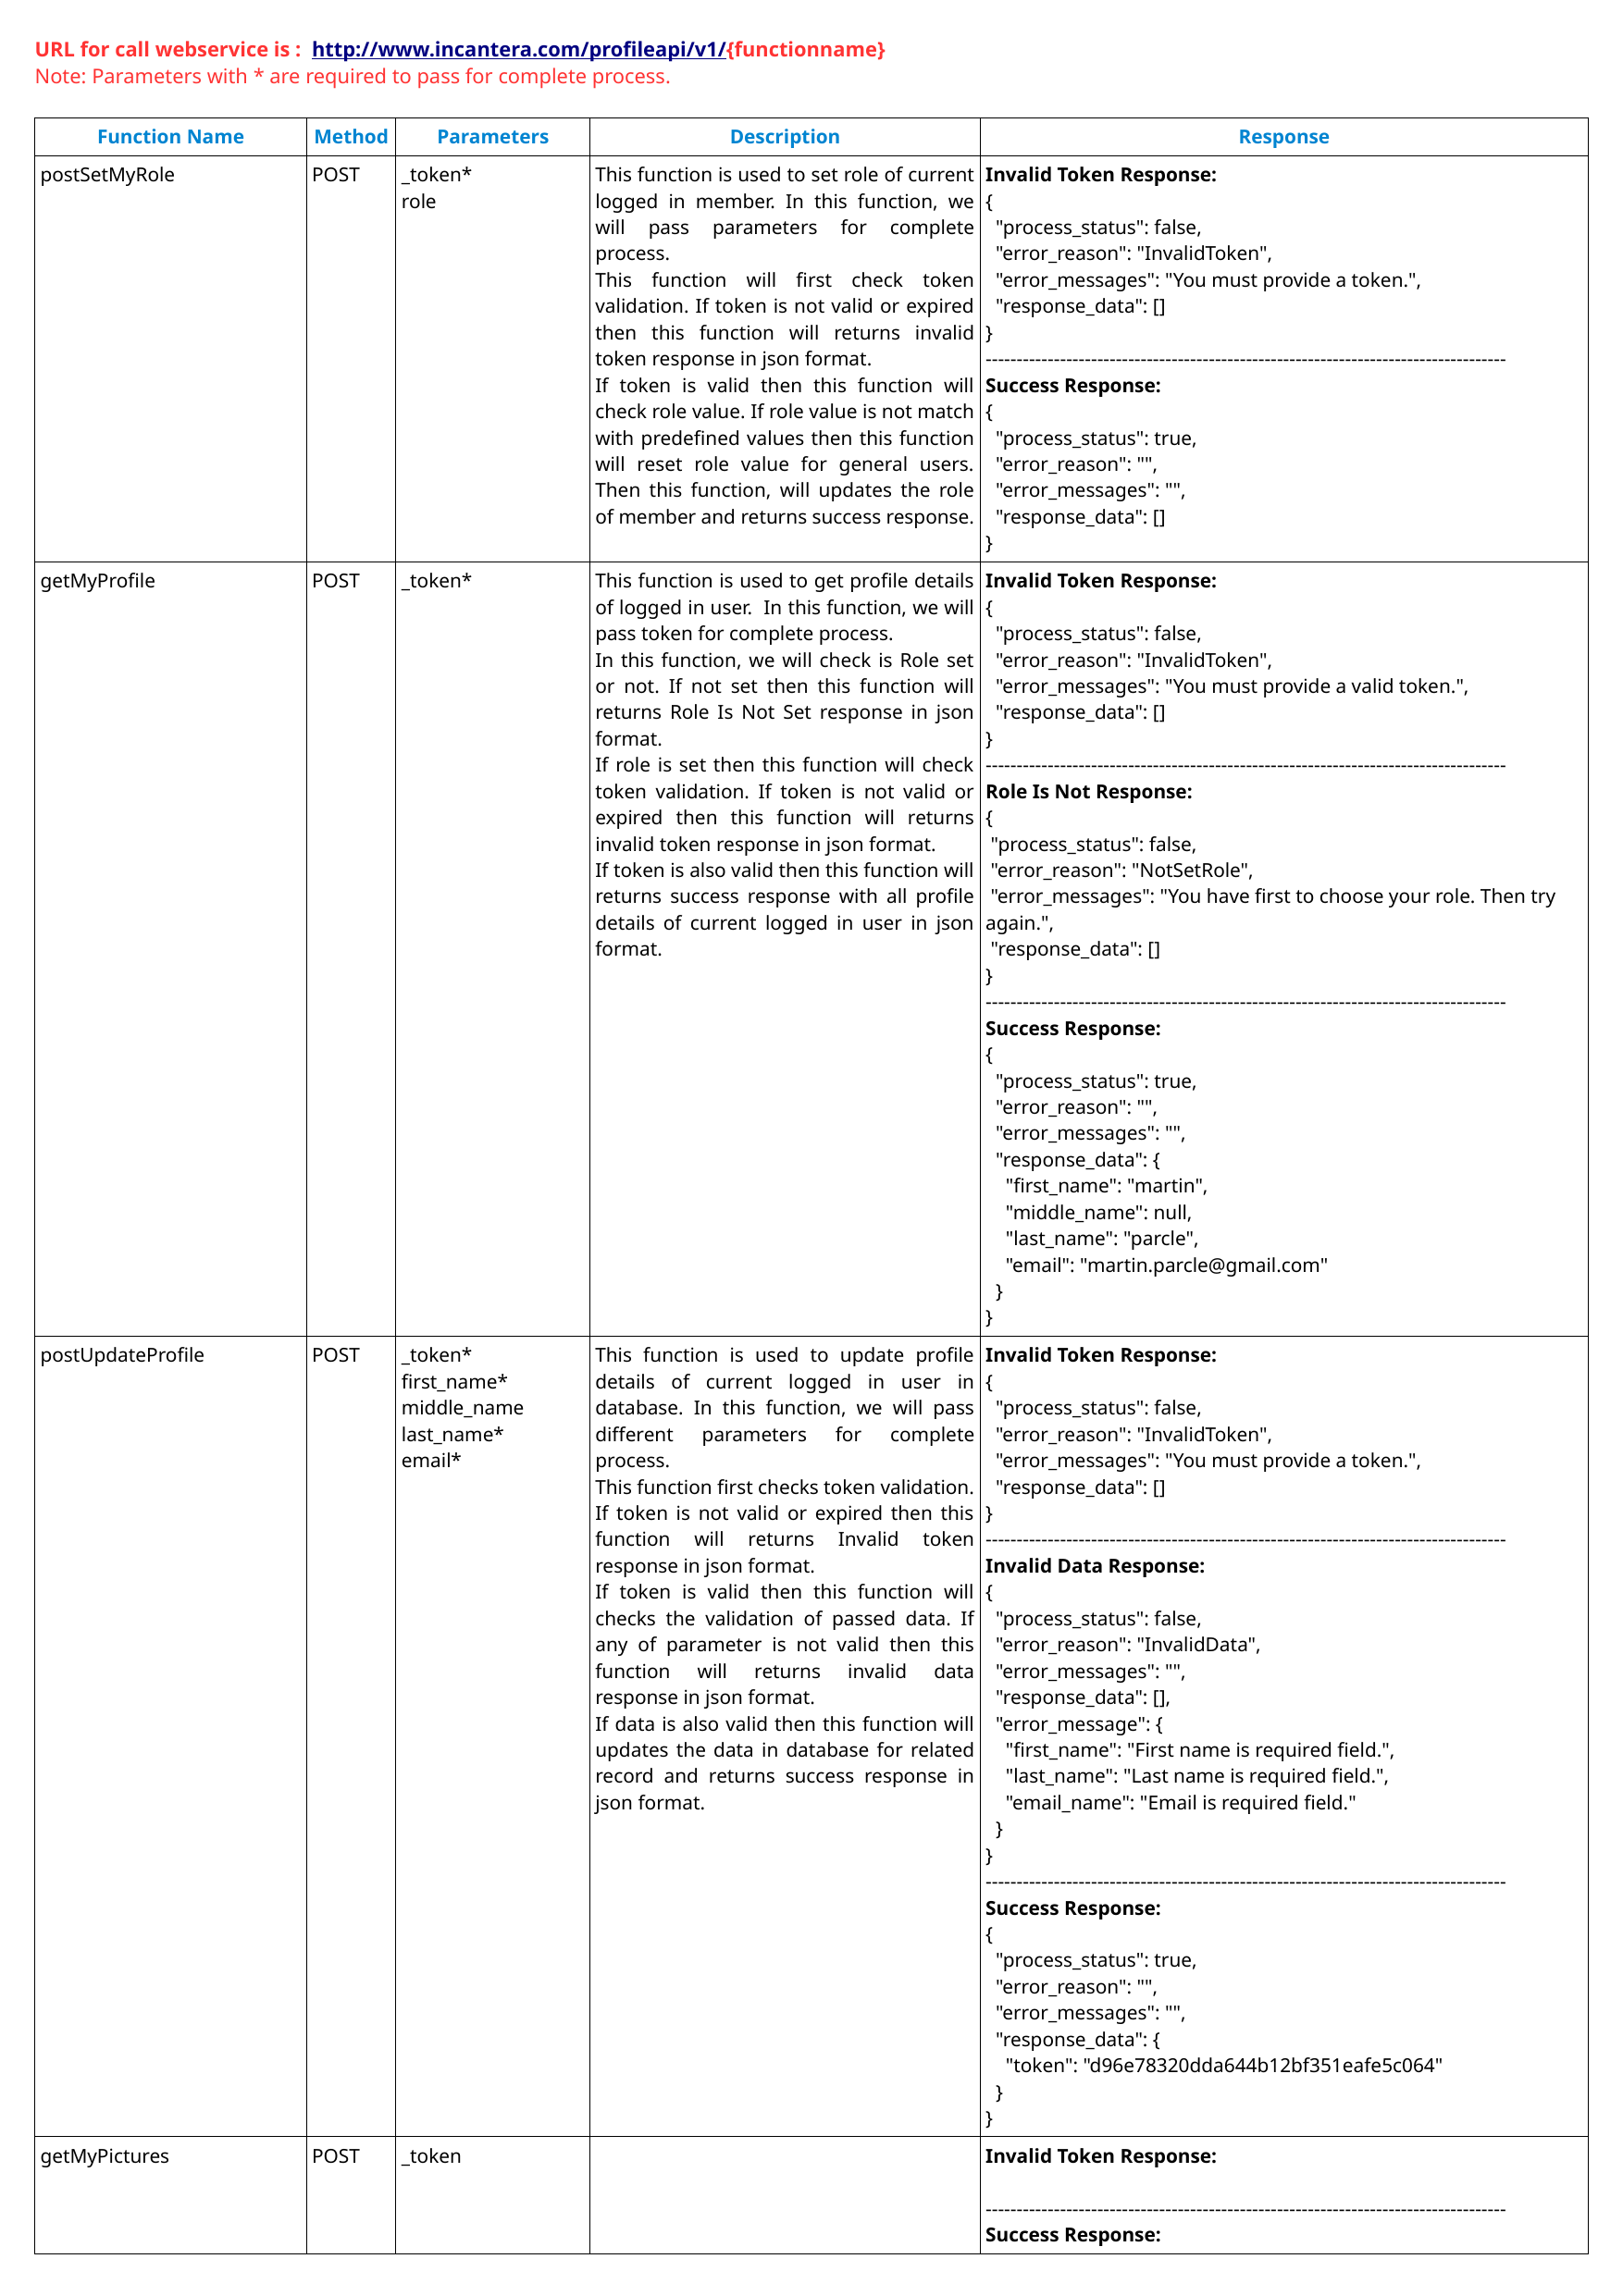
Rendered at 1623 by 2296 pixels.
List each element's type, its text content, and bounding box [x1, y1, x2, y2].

table_header Function Name [35, 118, 306, 154]
table_cell POST [307, 156, 395, 562]
table_cell postSetMyRole [35, 156, 306, 562]
table_cell _token* first_name* middle_name last_name* email* [396, 1337, 589, 2136]
table_cell This function is used to get profile details of logged in user. In this function, we will pass token for complete process. In this function, we will check is Role set or not. If not set then this function will returns Role Is Not Set response in json format. If role is set then this function will check token validation. If token is not valid or expired then this function will returns invalid token response in json format. If token is also valid then this function will returns success response with all profile details of current logged in user in json format. [590, 562, 980, 1336]
table_cell getMyPictures [35, 2137, 306, 2253]
table_cell _token* role [396, 156, 589, 562]
table_cell Invalid Token Response: { "process_status": false, "error_reason": "InvalidToken", "error_messages": "You must provide a valid token.", "response_data": [] } ------------------------------------------------------------------------------------ Role Is Not Response: { "process_status": false, "error_reason": "NotSetRole", "error_messages": "You have first to choose your role. Then try again.", "response_data": [] } ------------------------------------------------------------------------------------ Success Response: { "process_status": true, "error_reason": "", "error_messages": "", "response_data": { "first_name": "martin", "middle_name": null, "last_name": "parcle", "email": "martin.parcle@gmail.com" } } [981, 562, 1588, 1336]
table_cell This function is used to set role of current logged in member. In this function, we will pass parameters for complete process. This function will first check token validation. If token is not valid or expired then this function will returns invalid token response in json format. If token is valid then this function will check role value. If role value is not match with predefined values then this function will reset role value for general users. Then this function, will updates the role of member and returns success response. [590, 156, 980, 562]
table_cell Invalid Token Response: ------------------------------------------------------------------------------------ Success Response: [981, 2137, 1588, 2253]
table_cell POST [307, 2137, 395, 2253]
table_header Response [981, 118, 1588, 154]
table_cell POST [307, 562, 395, 1336]
table_cell postUpdateProfile [35, 1337, 306, 2136]
table_cell _token [396, 2137, 589, 2253]
table_cell _token* [396, 562, 589, 1336]
table_cell Invalid Token Response: { "process_status": false, "error_reason": "InvalidToken", "error_messages": "You must provide a token.", "response_data": [] } ------------------------------------------------------------------------------------ Invalid Data Response: { "process_status": false, "error_reason": "InvalidData", "error_messages": "", "response_data": [], "error_message": { "first_name": "First name is required field.", "last_name": "Last name is required field.", "email_name": "Email is required field." } } ------------------------------------------------------------------------------------ Success Response: { "process_status": true, "error_reason": "", "error_messages": "", "response_data": { "token": "d96e78320dda644b12bf351eafe5c064" } } [981, 1337, 1588, 2136]
table_header Description [590, 118, 980, 154]
table_cell This function is used to update profile details of current logged in user in database. In this function, we will pass different parameters for complete process. This function first checks token validation. If token is not valid or expired then this function will returns Invalid token response in json format. If token is valid then this function will checks the validation of passed data. If any of parameter is not valid then this function will returns invalid data response in json format. If data is also valid then this function will updates the data in database for related record and returns success response in json format. [590, 1337, 980, 2136]
table_cell [590, 2137, 980, 2253]
table_cell Invalid Token Response: { "process_status": false, "error_reason": "InvalidToken", "error_messages": "You must provide a token.", "response_data": [] } ------------------------------------------------------------------------------------ Success Response: { "process_status": true, "error_reason": "", "error_messages": "", "response_data": [] } [981, 156, 1588, 562]
table_cell getMyProfile [35, 562, 306, 1336]
table_header Parameters [396, 118, 589, 154]
table_cell POST [307, 1337, 395, 2136]
table_header Method [307, 118, 395, 154]
